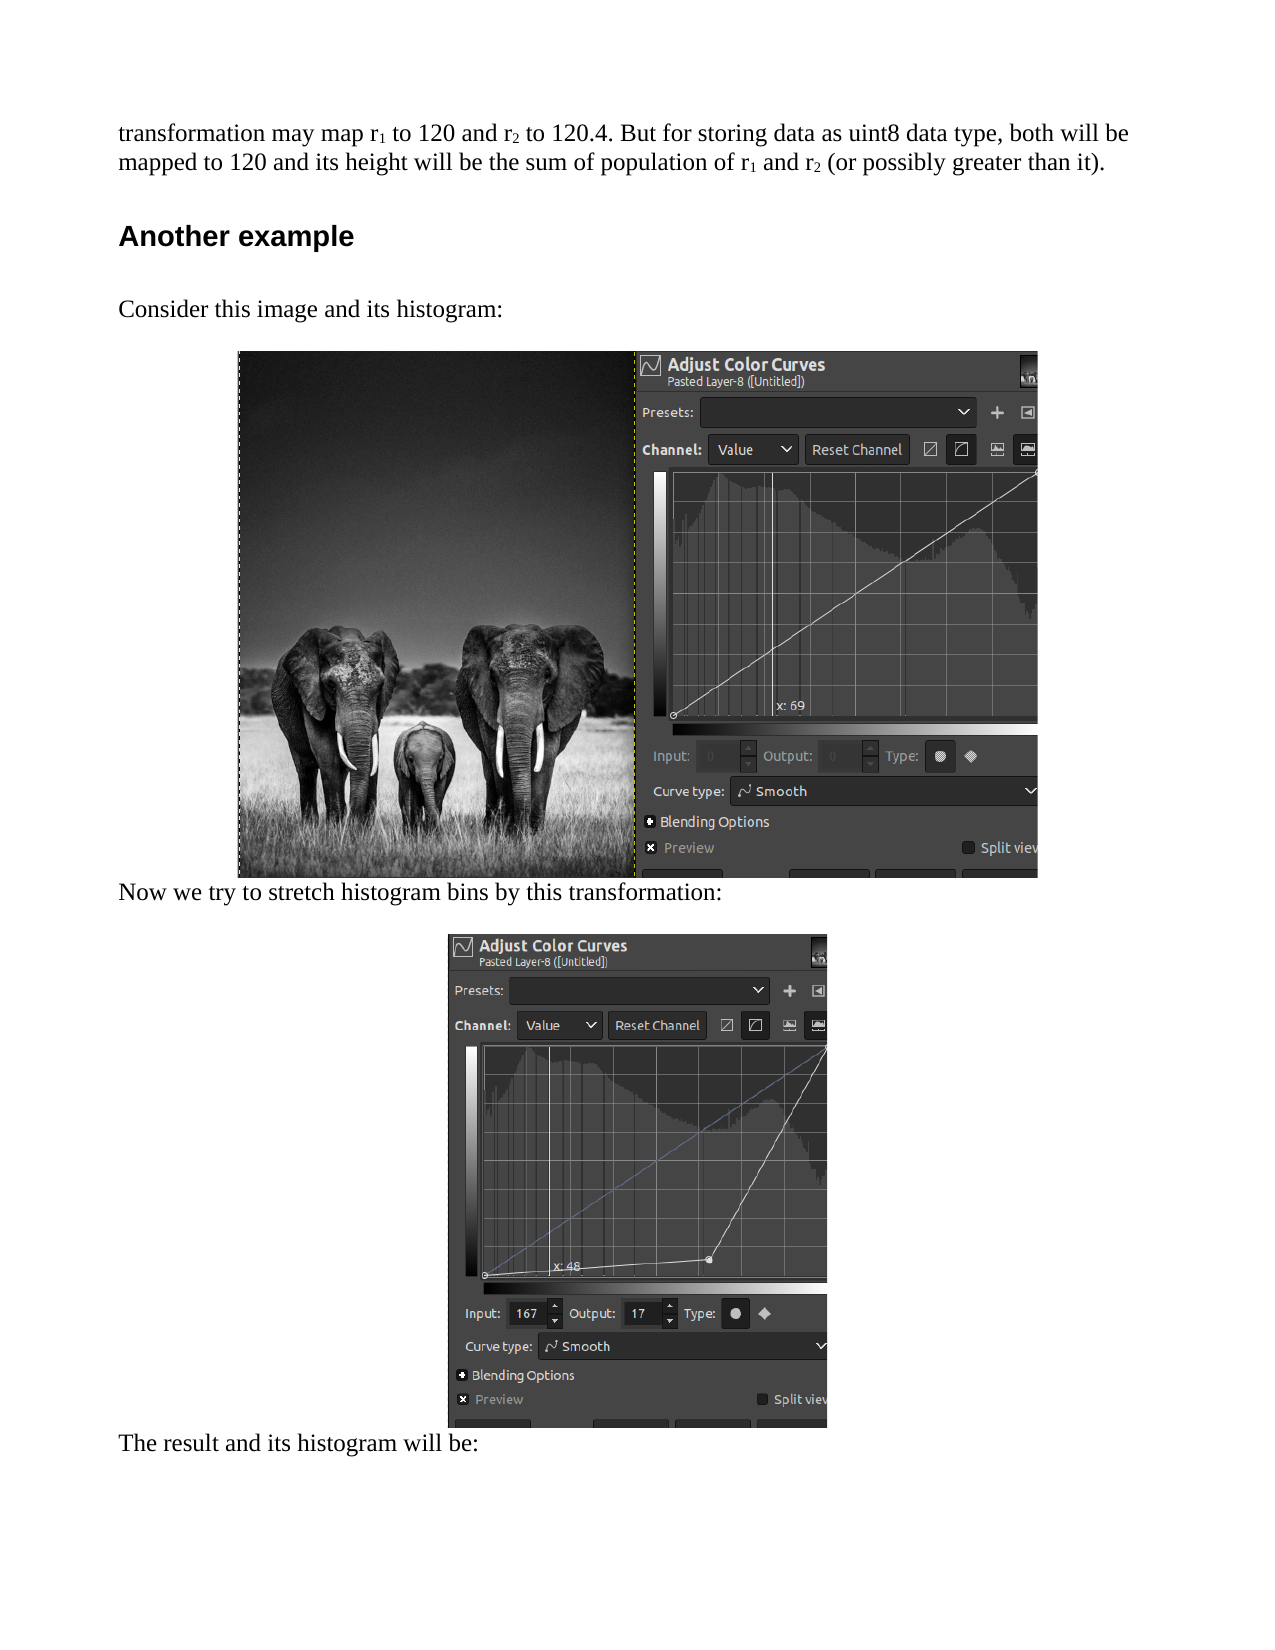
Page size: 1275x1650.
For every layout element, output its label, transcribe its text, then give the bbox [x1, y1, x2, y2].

picture [237, 351, 1038, 878]
text The result and its histogram will be: [118, 1428, 1157, 1456]
subtitle Another example [118, 219, 1157, 252]
text transformation may map r1 to 120 and r2 to 120.4. But for storing data as uint8 data type, both will be mapped to 120 and its height will be the sum of population of r1 and r2 (or possibly greater than it). [118, 118, 1157, 176]
text Now we try to stretch histogram bins by this transformation: [118, 877, 1157, 906]
text Consider this image and its histogram: [118, 294, 1157, 322]
picture [447, 934, 828, 1428]
